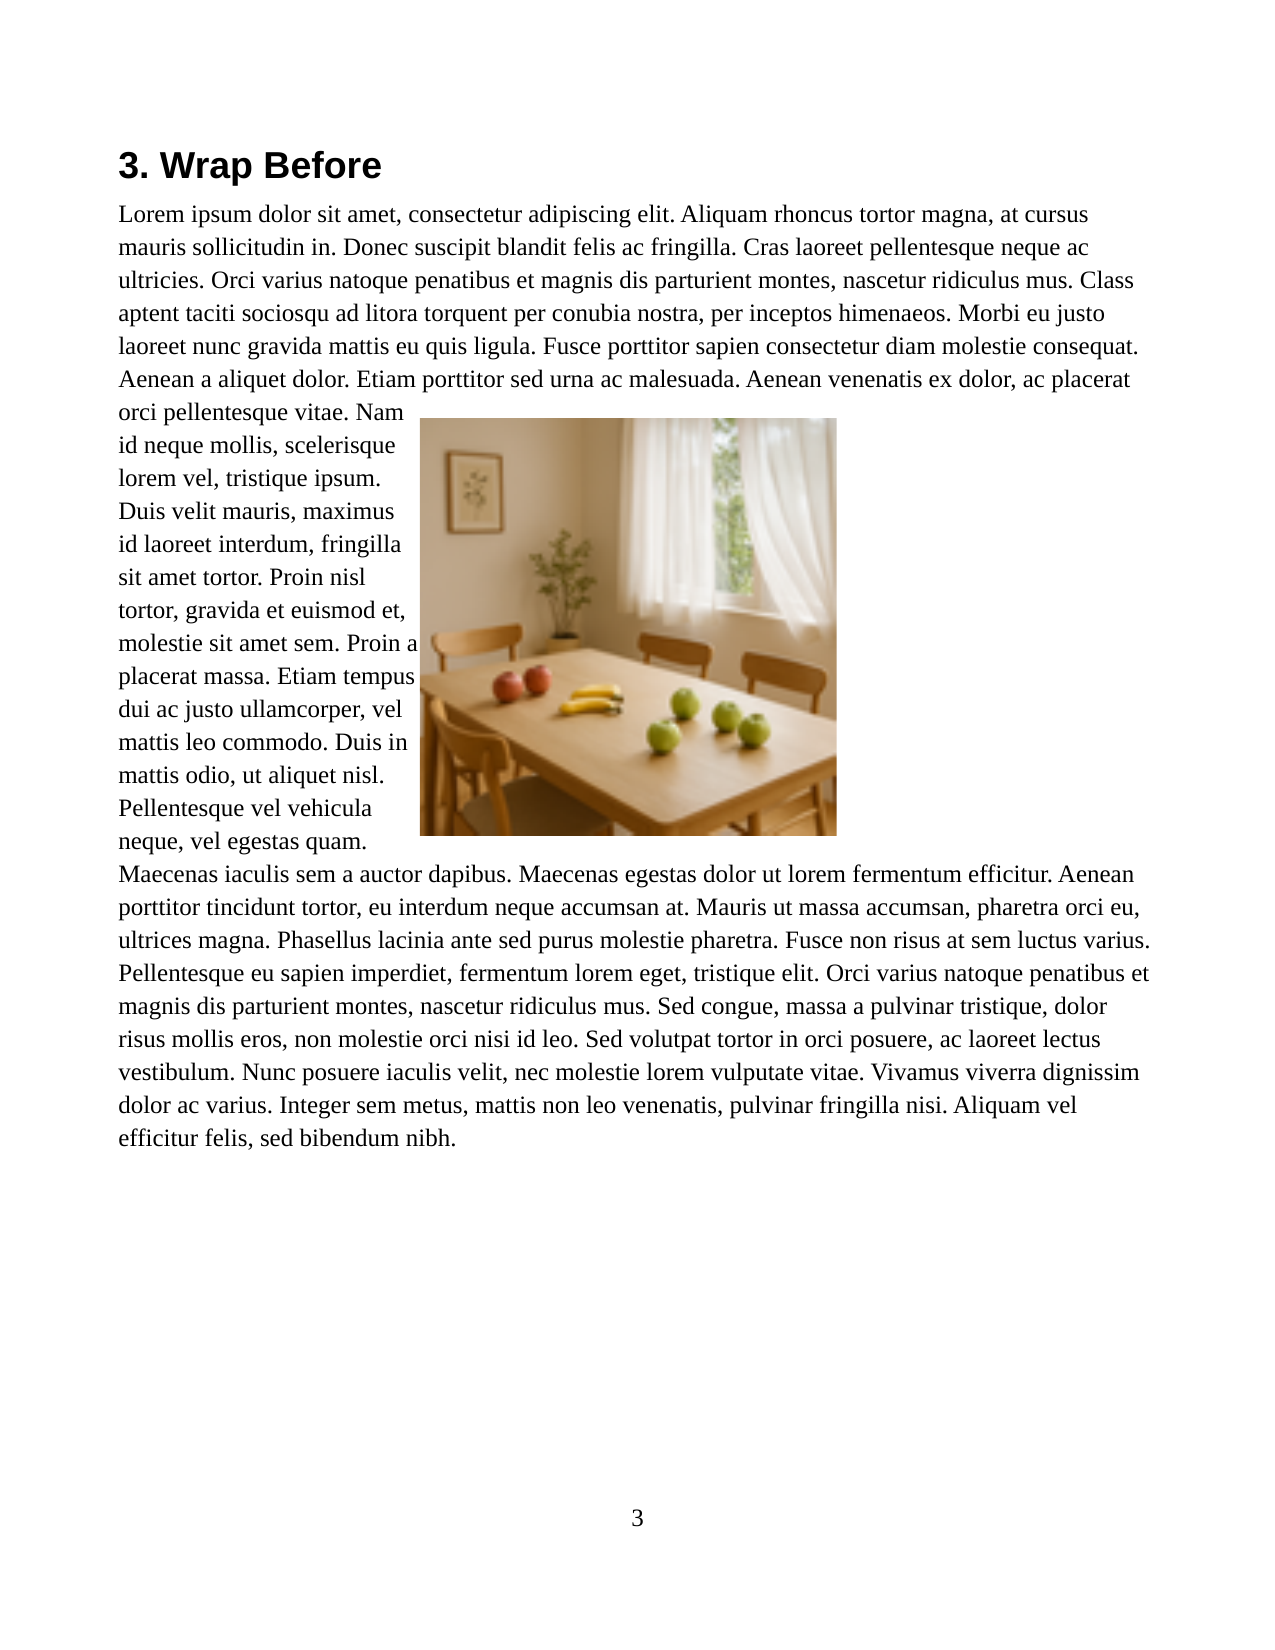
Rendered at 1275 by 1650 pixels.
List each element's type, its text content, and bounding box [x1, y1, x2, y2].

subtitle 3. Wrap Before [118, 143, 1157, 186]
picture [419, 418, 837, 836]
text Lorem ipsum dolor sit amet, consectetur adipiscing elit. Aliquam rhoncus tortor magna, at cursus mauris sollicitudin in. Donec suscipit blandit felis ac fringilla. Cras laoreet pellentesque neque ac ultricies. Orci varius natoque penatibus et magnis dis parturient montes, nascetur ridiculus mus. Class aptent taciti sociosqu ad litora torquent per conubia nostra, per inceptos himenaeos. Morbi eu justo laoreet nunc gravida mattis eu quis ligula. Fusce porttitor sapien consectetur diam molestie consequat. Aenean a aliquet dolor. Etiam porttitor sed urna ac malesuada. Aenean venenatis ex dolor, ac placerat orci pellentesque vitae. Nam id neque mollis, scelerisque lorem vel, tristique ipsum. Duis velit mauris, maximus id laoreet interdum, fringilla sit amet tortor. Proin nisl tortor, gravida et euismod et, molestie sit amet sem. Proin a placerat massa. Etiam tempus dui ac justo ullamcorper, vel mattis leo commodo. Duis in mattis odio, ut aliquet nisl. Pellentesque vel vehicula neque, vel egestas quam. Maecenas iaculis sem a auctor dapibus. Maecenas egestas dolor ut lorem fermentum efficitur. Aenean porttitor tincidunt tortor, eu interdum neque accumsan at. Mauris ut massa accumsan, pharetra orci eu, ultrices magna. Phasellus lacinia ante sed purus molestie pharetra. Fusce non risus at sem luctus varius. Pellentesque eu sapien imperdiet, fermentum lorem eget, tristique elit. Orci varius natoque penatibus et magnis dis parturient montes, nascetur ridiculus mus. Sed congue, massa a pulvinar tristique, dolor risus mollis eros, non molestie orci nisi id leo. Sed volutpat tortor in orci posuere, ac laoreet lectus vestibulum. Nunc posuere iaculis velit, nec molestie lorem vulputate vitae. Vivamus viverra dignissim dolor ac varius. Integer sem metus, mattis non leo venenatis, pulvinar fringilla nisi. Aliquam vel efficitur felis, sed bibendum nibh. [118, 199, 1157, 1152]
